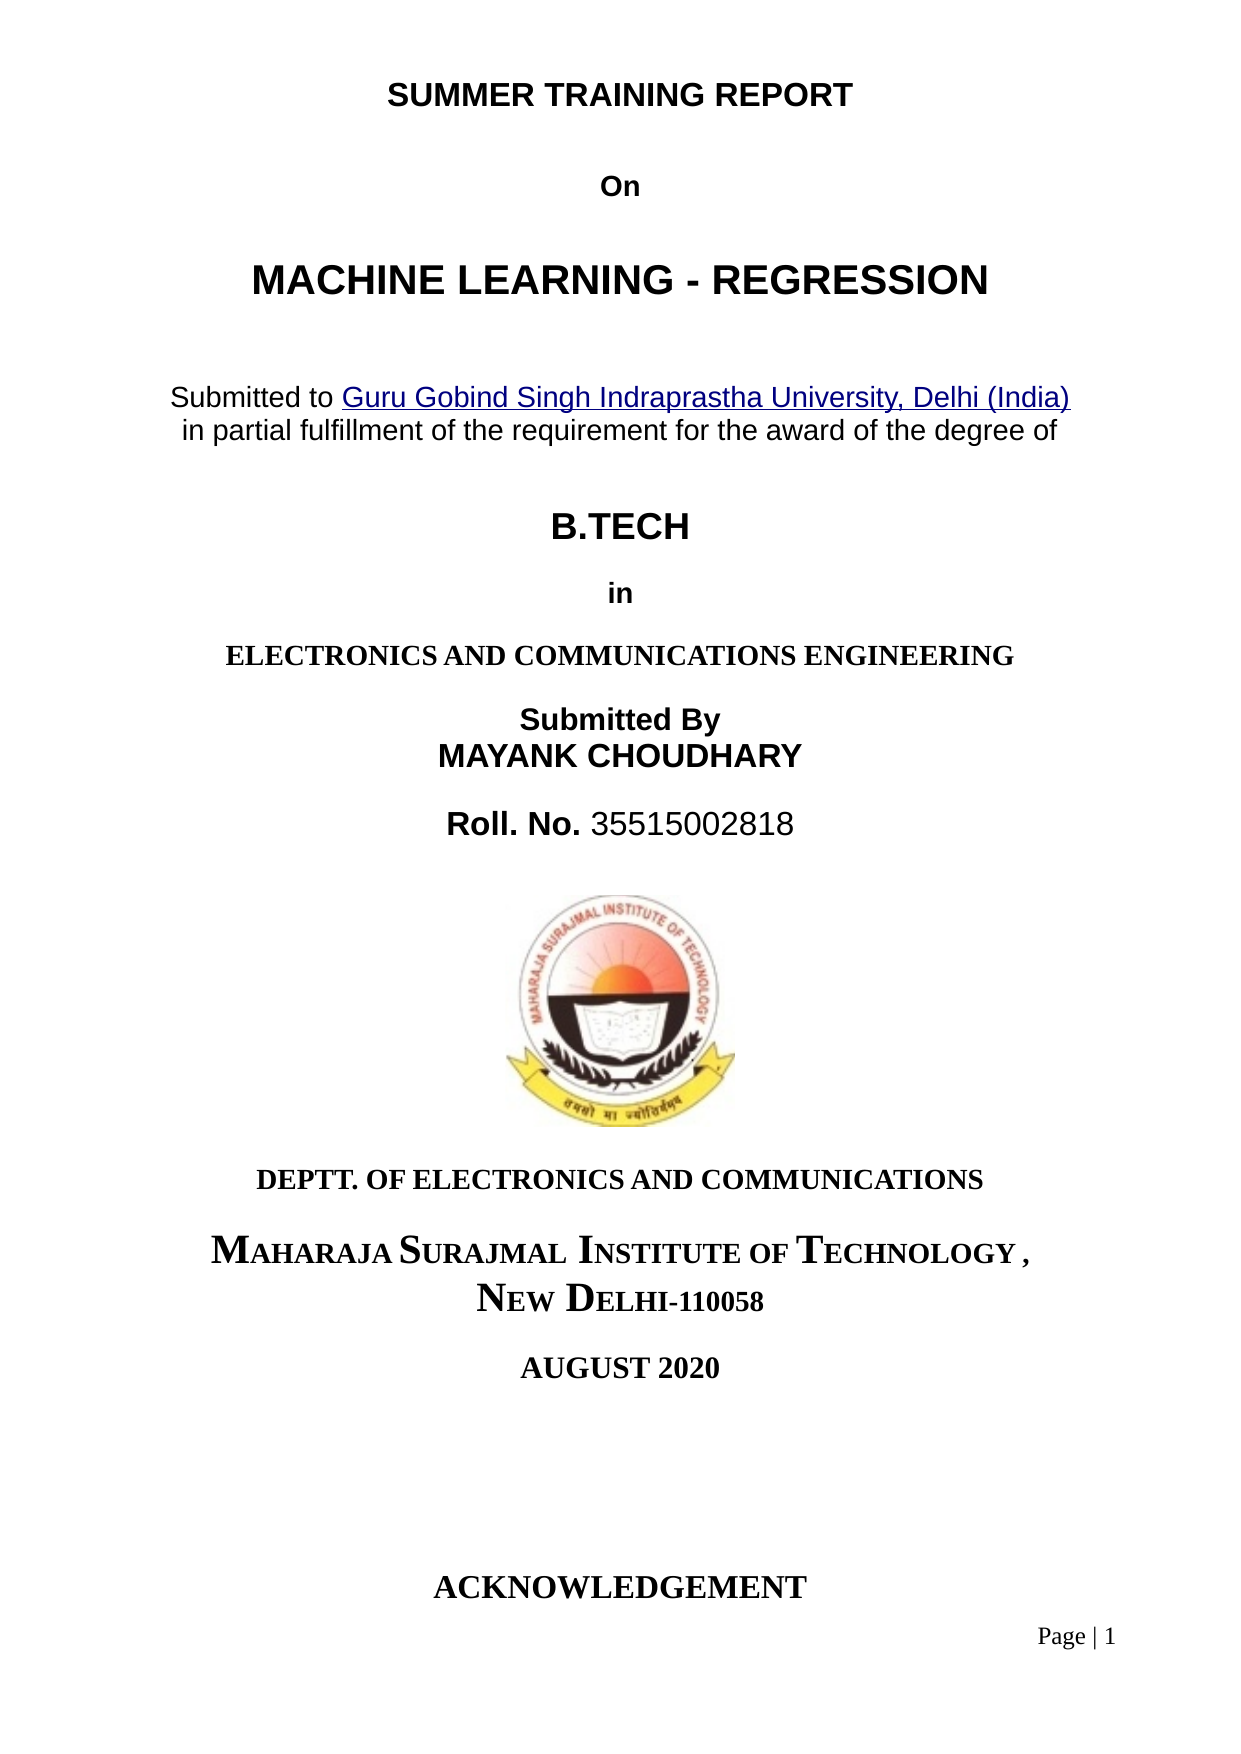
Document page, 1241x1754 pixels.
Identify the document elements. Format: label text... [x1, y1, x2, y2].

text in [118, 576, 1122, 609]
text B.TECH [118, 504, 1122, 547]
text ELECTRONICS AND COMMUNICATIONS ENGINEERING [118, 638, 1122, 672]
text ACKNOWLEDGEMENT [118, 1567, 1122, 1605]
text MACHINE LEARNING - REGRESSION [118, 255, 1122, 303]
text NEW DELHI-110058 [118, 1272, 1122, 1320]
text Submitted By [118, 701, 1122, 737]
text MAHARAJA SURAJMAL INSTITUTE OF TECHNOLOGY , [118, 1224, 1122, 1272]
text SUMMER TRAINING REPORT [118, 75, 1122, 113]
text AUGUST 2020 [118, 1349, 1122, 1385]
subtitle Submitted to Guru Gobind Singh Indraprastha University, Delhi (India) [118, 379, 1122, 413]
text On [118, 169, 1122, 202]
text in partial fulfillment of the requirement for the award of the degree of [118, 413, 1122, 447]
text Roll. No. 35515002818 [118, 804, 1122, 842]
text MAYANK CHOUDHARY [118, 737, 1122, 775]
text DEPTT. OF ELECTRONICS AND COMMUNICATIONS [118, 1162, 1122, 1196]
